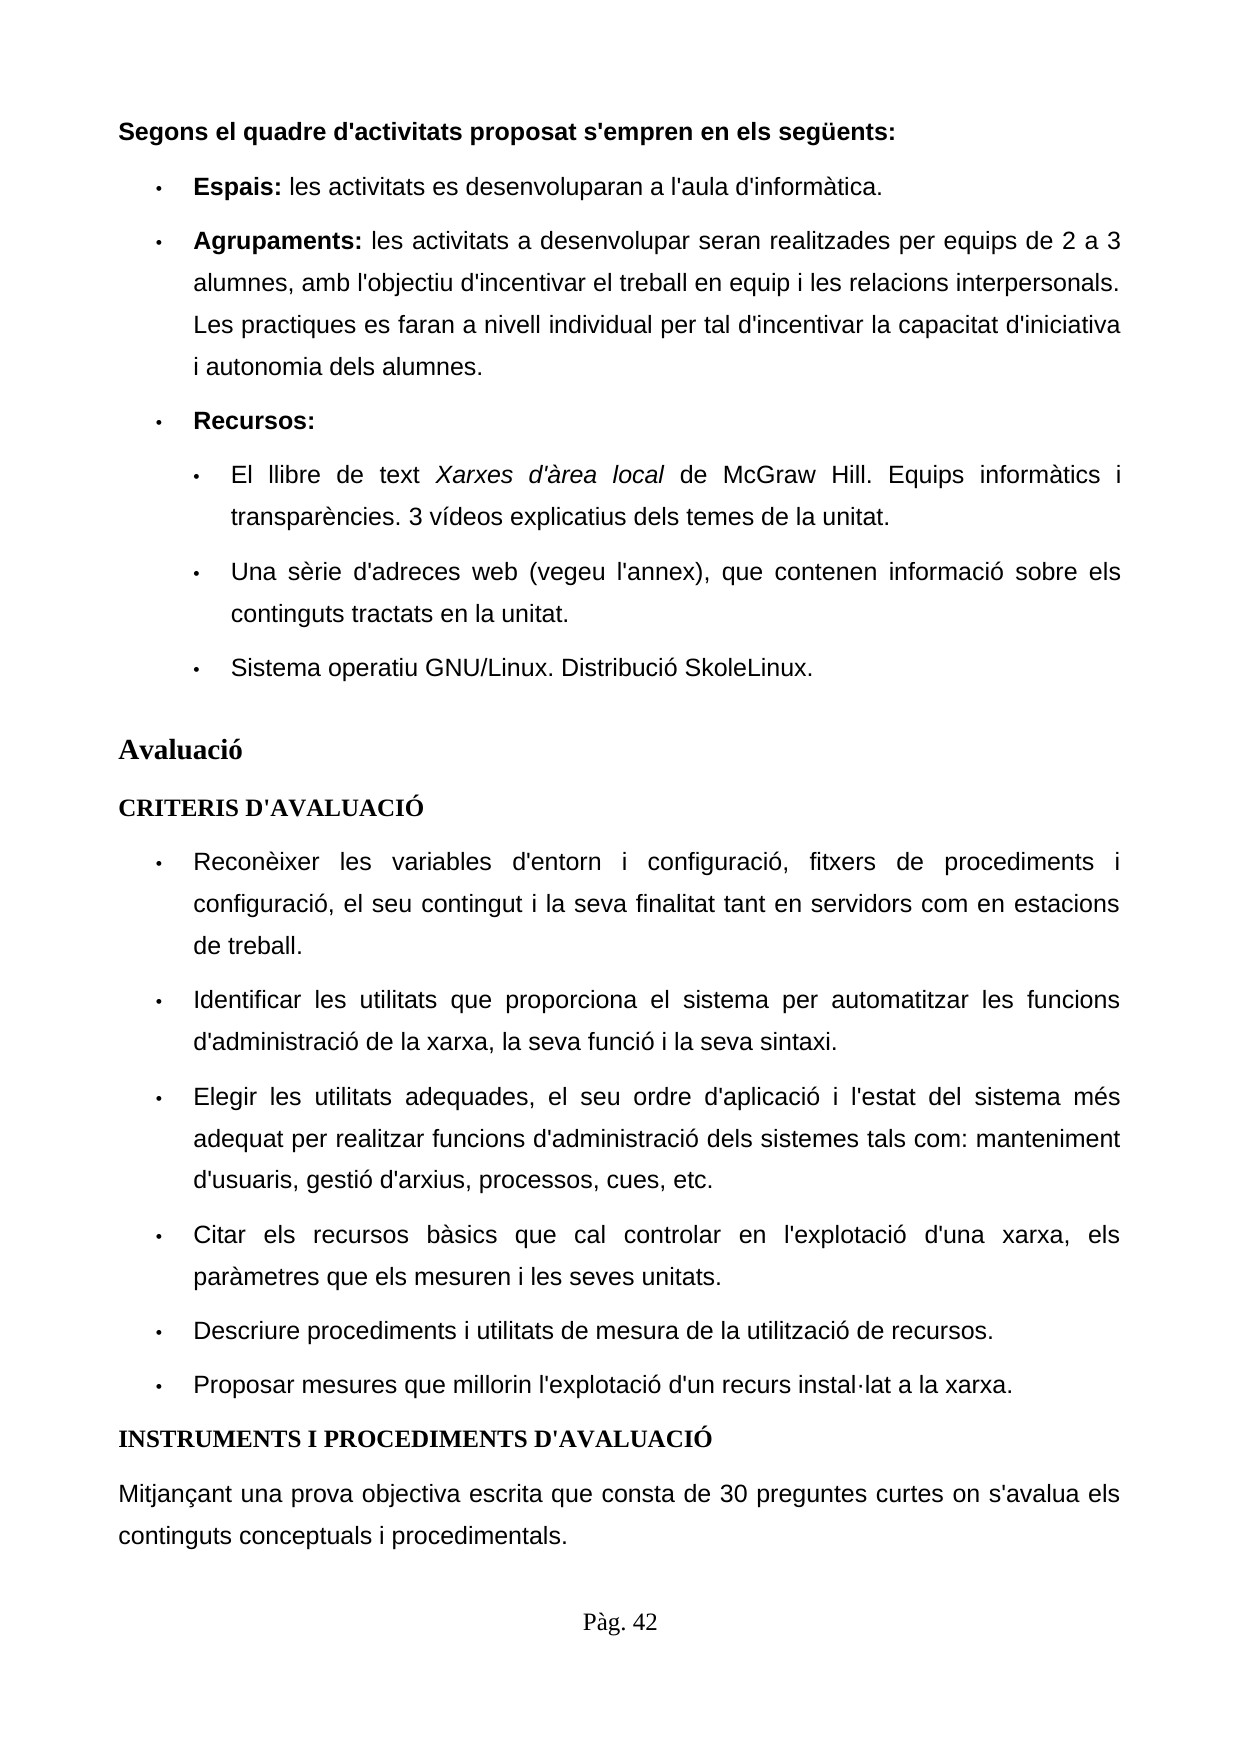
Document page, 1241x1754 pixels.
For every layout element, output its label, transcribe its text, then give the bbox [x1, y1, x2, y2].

list Identificar les utilitats que proporciona el sistema per automatitzar les funcions d'administració de la xarxa, la seva funció i la seva sintaxi. [156, 986, 1122, 1056]
list Sistema operatiu GNU/Linux. Distribució SkoleLinux. [193, 654, 1122, 682]
text Mitjançant una prova objectiva escrita que consta de 30 preguntes curtes on s'avalua els continguts conceptuals i procedimentals. [118, 1480, 1122, 1549]
text CRITERIS D'AVALUACIÓ [118, 794, 1122, 822]
list El llibre de text Xarxes d'àrea local de McGraw Hill. Equips informàtics i transparències. 3 vídeos explicatius dels temes de la unitat. [193, 461, 1122, 531]
list Reconèixer les variables d'entorn i configuració, fitxers de procediments i configuració, el seu contingut i la seva finalitat tant en servidors com en estacions de treball. [156, 848, 1122, 960]
list Espais: les activitats es desenvoluparan a l'aula d'informàtica. [156, 172, 1122, 200]
list Recursos: [156, 407, 1122, 435]
list Descriure procediments i utilitats de mesura de la utilització de recursos. [156, 1317, 1122, 1345]
list Agrupaments: les activitats a desenvolupar seran realitzades per equips de 2 a 3 alumnes, amb l'objectiu d'incentivar el treball en equip i les relacions interpersonals. Les practiques es faran a nivell individual per tal d'incentivar la capacitat d'iniciativa i autonomia dels alumnes. [156, 227, 1122, 380]
list Una sèrie d'adreces web (vegeu l'annex), que contenen informació sobre els continguts tractats en la unitat. [193, 557, 1122, 627]
subtitle Avaluació [118, 733, 1122, 765]
text Segons el quadre d'activitats proposat s'empren en els següents: [118, 118, 1122, 146]
text INSTRUMENTS I PROCEDIMENTS D'AVALUACIÓ [118, 1426, 1122, 1453]
list Citar els recursos bàsics que cal controlar en l'explotació d'una xarxa, els paràmetres que els mesuren i les seves unitats. [156, 1221, 1122, 1290]
list Proposar mesures que millorin l'explotació d'un recurs instal·lat a la xarxa. [156, 1371, 1122, 1399]
list Elegir les utilitats adequades, el seu ordre d'aplicació i l'estat del sistema més adequat per realitzar funcions d'administració dels sistemes tals com: manteniment d'usuaris, gestió d'arxius, processos, cues, etc. [156, 1082, 1122, 1194]
